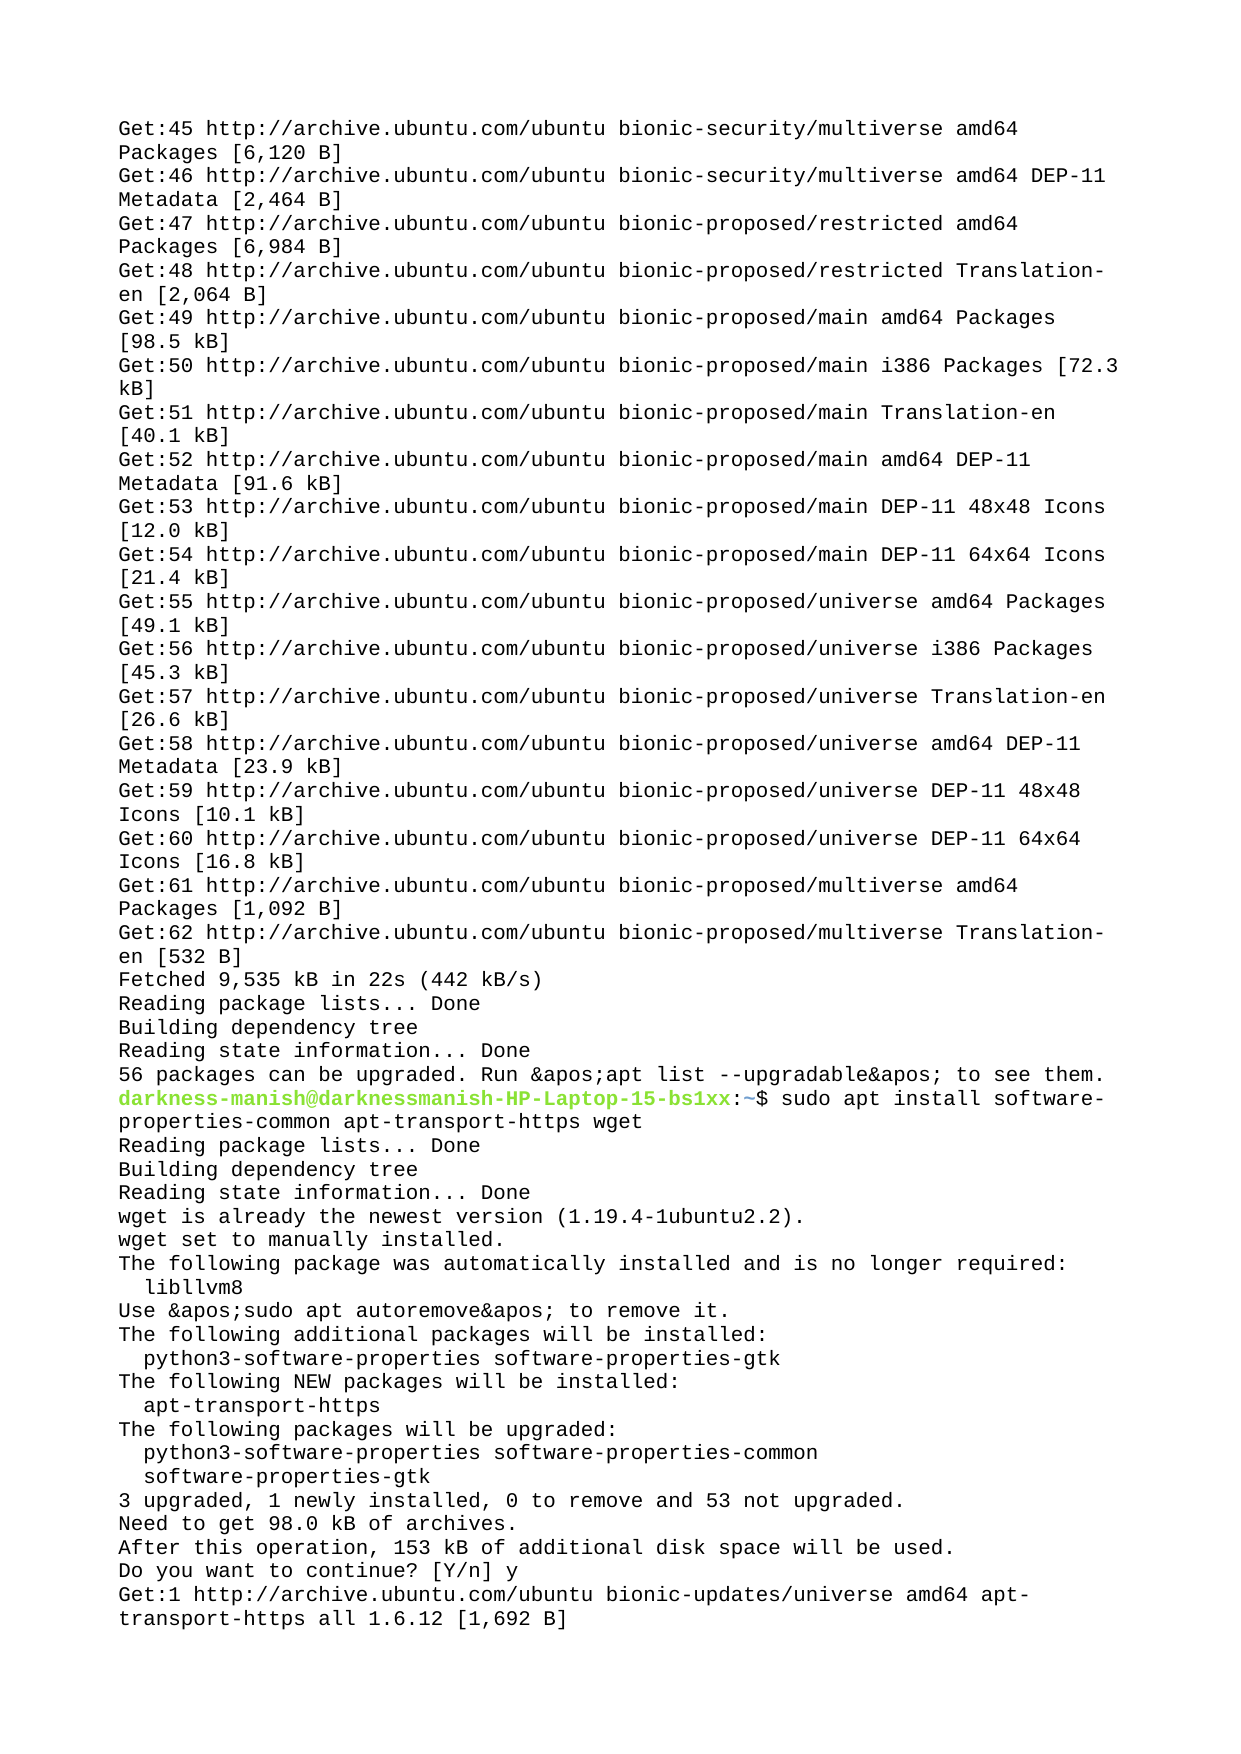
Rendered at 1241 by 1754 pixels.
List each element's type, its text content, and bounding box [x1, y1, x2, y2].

text Reading state information... Done [118, 1182, 1122, 1206]
text Get:57 http://archive.ubuntu.com/ubuntu bionic-proposed/universe Translation-en [26.6 kB] [118, 686, 1122, 733]
text darkness-manish@darknessmanish-HP-Laptop-15-bs1xx:~$ sudo apt install software-properties-common apt-transport-https wget [118, 1088, 1122, 1135]
text 56 packages can be upgraded. Run &apos;apt list --upgradable&apos; to see them. [118, 1064, 1122, 1088]
text Get:55 http://archive.ubuntu.com/ubuntu bionic-proposed/universe amd64 Packages [49.1 kB] [118, 591, 1122, 638]
text Get:46 http://archive.ubuntu.com/ubuntu bionic-security/multiverse amd64 DEP-11 Metadata [2,464 B] [118, 165, 1122, 213]
text Get:49 http://archive.ubuntu.com/ubuntu bionic-proposed/main amd64 Packages [98.5 kB] [118, 307, 1122, 354]
text Get:48 http://archive.ubuntu.com/ubuntu bionic-proposed/restricted Translation-en [2,064 B] [118, 260, 1122, 307]
text 3 upgraded, 1 newly installed, 0 to remove and 53 not upgraded. [118, 1489, 1122, 1513]
text Reading package lists... Done [118, 1135, 1122, 1158]
text Get:54 http://archive.ubuntu.com/ubuntu bionic-proposed/main DEP-11 64x64 Icons [21.4 kB] [118, 544, 1122, 591]
text python3-software-properties software-properties-gtk [118, 1348, 1122, 1371]
text Get:60 http://archive.ubuntu.com/ubuntu bionic-proposed/universe DEP-11 64x64 Icons [16.8 kB] [118, 827, 1122, 875]
text Get:50 http://archive.ubuntu.com/ubuntu bionic-proposed/main i386 Packages [72.3 kB] [118, 354, 1122, 402]
text wget set to manually installed. [118, 1229, 1122, 1253]
text After this operation, 153 kB of additional disk space will be used. [118, 1537, 1122, 1561]
text Get:52 http://archive.ubuntu.com/ubuntu bionic-proposed/main amd64 DEP-11 Metadata [91.6 kB] [118, 449, 1122, 496]
text Do you want to continue? [Y/n] y [118, 1561, 1122, 1584]
text Get:56 http://archive.ubuntu.com/ubuntu bionic-proposed/universe i386 Packages [45.3 kB] [118, 638, 1122, 686]
text Get:61 http://archive.ubuntu.com/ubuntu bionic-proposed/multiverse amd64 Packages [1,092 B] [118, 875, 1122, 922]
text Reading package lists... Done [118, 993, 1122, 1017]
text The following NEW packages will be installed: [118, 1371, 1122, 1395]
text Building dependency tree [118, 1158, 1122, 1182]
text Get:1 http://archive.ubuntu.com/ubuntu bionic-updates/universe amd64 apt-transport-https all 1.6.12 [1,692 B] [118, 1584, 1122, 1631]
text Get:51 http://archive.ubuntu.com/ubuntu bionic-proposed/main Translation-en [40.1 kB] [118, 402, 1122, 449]
text Reading state information... Done [118, 1040, 1122, 1064]
text Get:47 http://archive.ubuntu.com/ubuntu bionic-proposed/restricted amd64 Packages [6,984 B] [118, 213, 1122, 260]
text The following packages will be upgraded: [118, 1419, 1122, 1442]
text Get:59 http://archive.ubuntu.com/ubuntu bionic-proposed/universe DEP-11 48x48 Icons [10.1 kB] [118, 780, 1122, 827]
text The following additional packages will be installed: [118, 1324, 1122, 1348]
text wget is already the newest version (1.19.4-1ubuntu2.2). [118, 1206, 1122, 1229]
text software-properties-gtk [118, 1466, 1122, 1489]
text Get:58 http://archive.ubuntu.com/ubuntu bionic-proposed/universe amd64 DEP-11 Metadata [23.9 kB] [118, 733, 1122, 780]
text Get:45 http://archive.ubuntu.com/ubuntu bionic-security/multiverse amd64 Packages [6,120 B] [118, 118, 1122, 165]
text Get:53 http://archive.ubuntu.com/ubuntu bionic-proposed/main DEP-11 48x48 Icons [12.0 kB] [118, 496, 1122, 544]
text Get:62 http://archive.ubuntu.com/ubuntu bionic-proposed/multiverse Translation-en [532 B] [118, 922, 1122, 969]
text python3-software-properties software-properties-common [118, 1442, 1122, 1466]
text libllvm8 [118, 1277, 1122, 1300]
text Fetched 9,535 kB in 22s (442 kB/s) [118, 969, 1122, 993]
text apt-transport-https [118, 1395, 1122, 1419]
text Use &apos;sudo apt autoremove&apos; to remove it. [118, 1300, 1122, 1324]
text The following package was automatically installed and is no longer required: [118, 1253, 1122, 1277]
text Need to get 98.0 kB of archives. [118, 1513, 1122, 1537]
text Building dependency tree [118, 1017, 1122, 1040]
